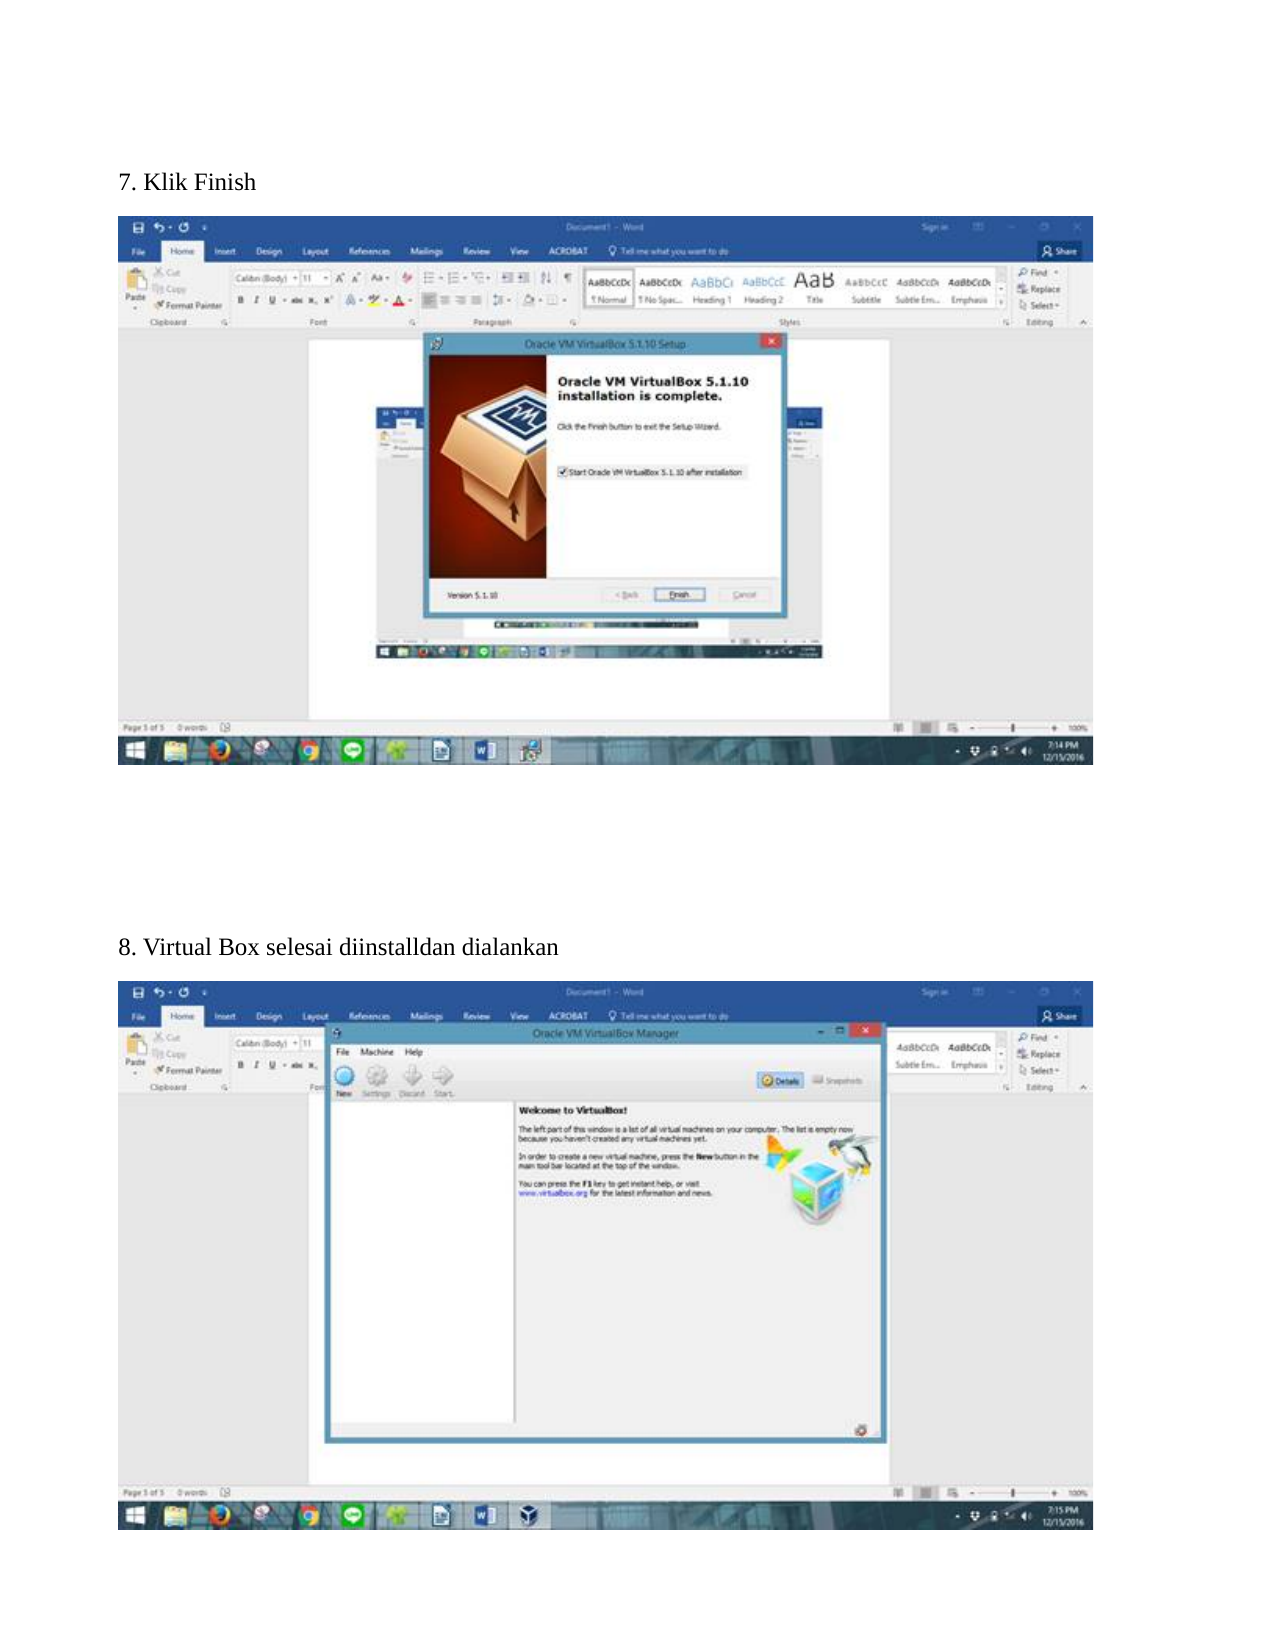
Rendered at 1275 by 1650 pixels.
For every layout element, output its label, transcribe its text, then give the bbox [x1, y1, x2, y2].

picture [118, 981, 1094, 1530]
picture [118, 216, 1094, 765]
text 7. Klik Finish [118, 167, 1157, 196]
text 8. Virtual Box selesai diinstalldan dialankan [118, 932, 1157, 961]
